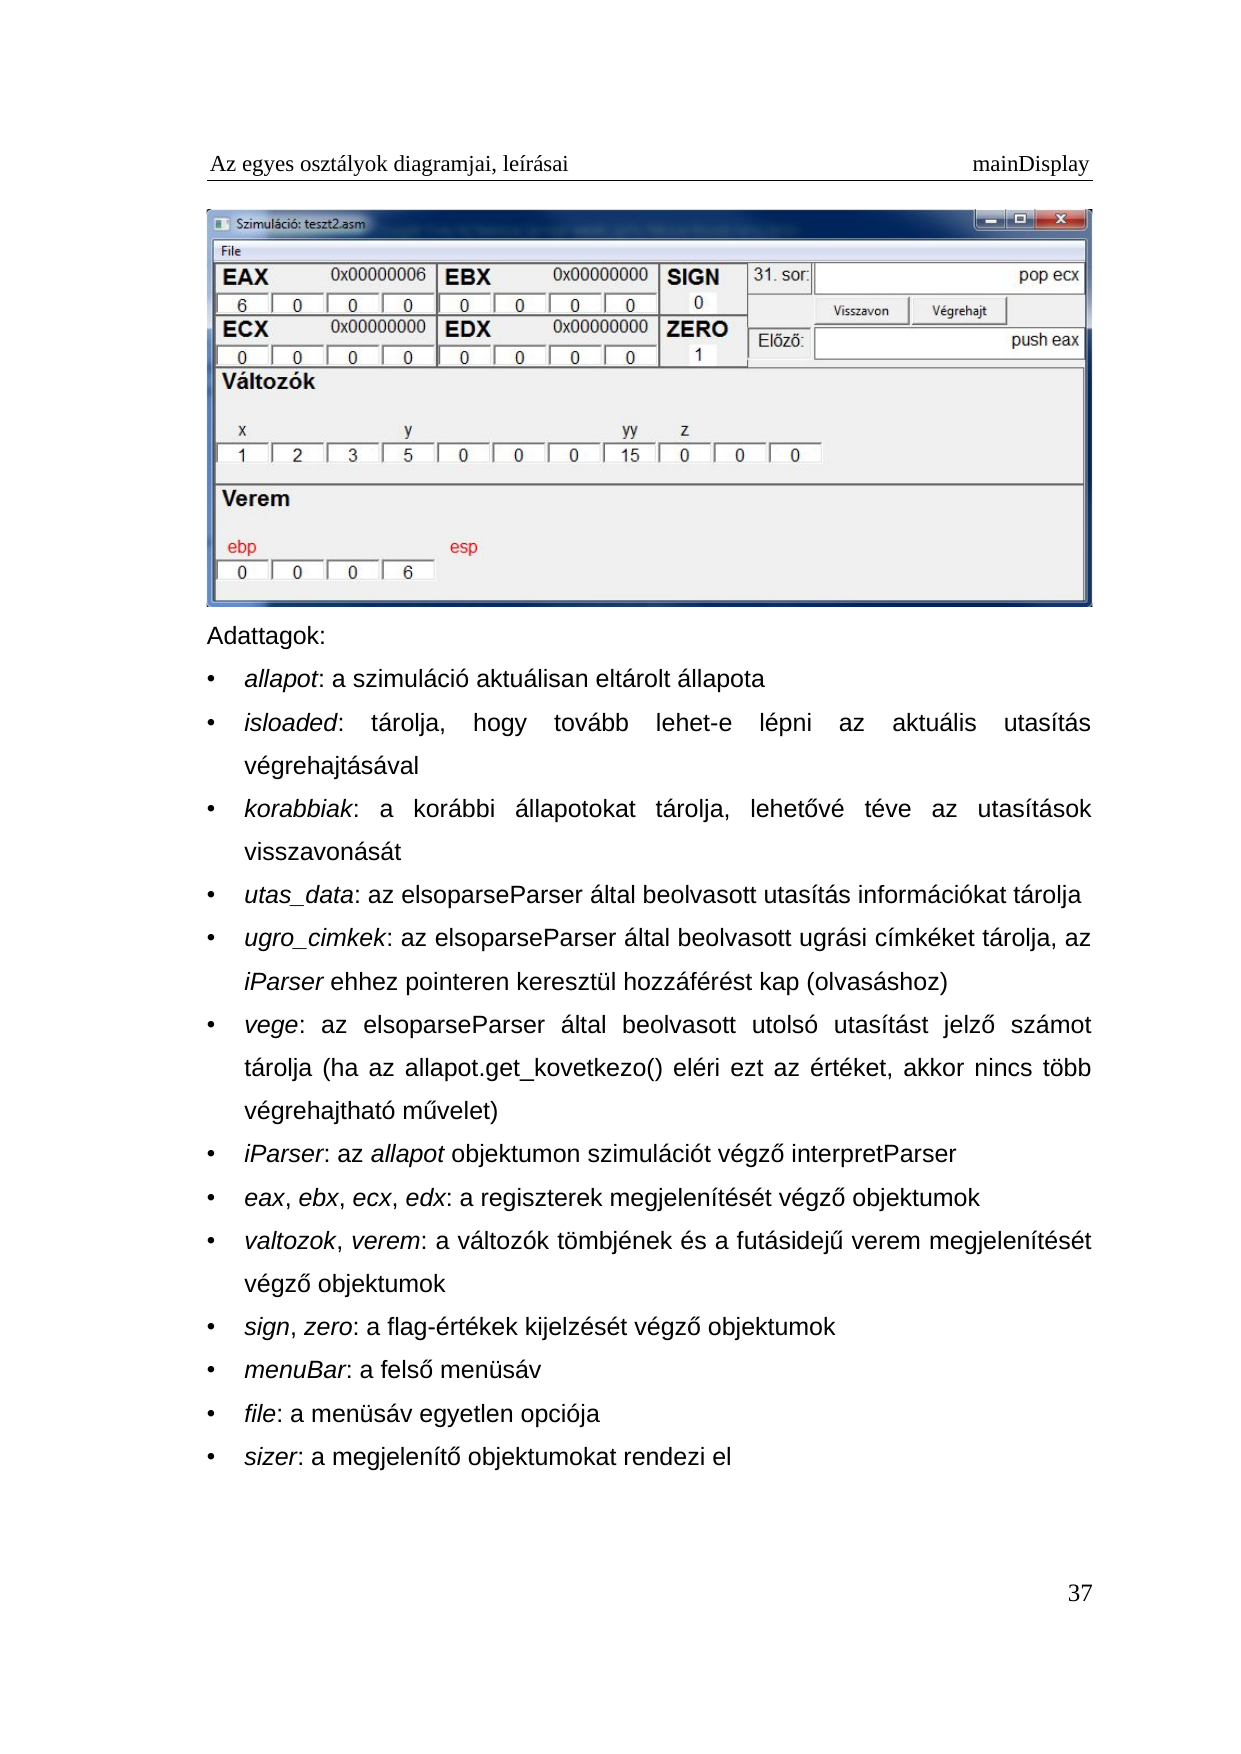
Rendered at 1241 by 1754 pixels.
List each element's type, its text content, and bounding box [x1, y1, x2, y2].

list vege: az elsoparseParser által beolvasott utolsó utasítást jelző számot tárolja (ha az allapot.get_kovetkezo() eléri ezt az értéket, akkor nincs több végrehajtható művelet) [207, 1010, 1093, 1125]
list utas_data: az elsoparseParser által beolvasott utasítás információkat tárolja [207, 880, 1093, 909]
list sign, zero: a flag-értékek kijelzését végző objektumok [207, 1312, 1093, 1341]
list eax, ebx, ecx, edx: a regiszterek megjelenítését végző objektumok [207, 1182, 1093, 1211]
list isloaded: tárolja, hogy tovább lehet-e lépni az aktuális utasítás végrehajtásával [207, 707, 1093, 779]
picture [206, 209, 1093, 607]
list allapot: a szimuláció aktuálisan eltárolt állapota [207, 664, 1093, 693]
list menuBar: a felső menüsáv [207, 1355, 1093, 1384]
list ugro_cimkek: az elsoparseParser által beolvasott ugrási címkéket tárolja, az iParser ehhez pointeren keresztül hozzáférést kap (olvasáshoz) [207, 923, 1093, 995]
list iParser: az allapot objektumon szimulációt végző interpretParser [207, 1139, 1093, 1168]
list valtozok, verem: a változók tömbjének és a futásidejű verem megjelenítését végző objektumok [207, 1226, 1093, 1298]
list sizer: a megjelenítő objektumokat rendezi el [207, 1442, 1093, 1471]
list file: a menüsáv egyetlen opciója [207, 1398, 1093, 1427]
list korabbiak: a korábbi állapotokat tárolja, lehetővé téve az utasítások visszavonását [207, 794, 1093, 866]
text Adattagok: [207, 607, 1093, 650]
